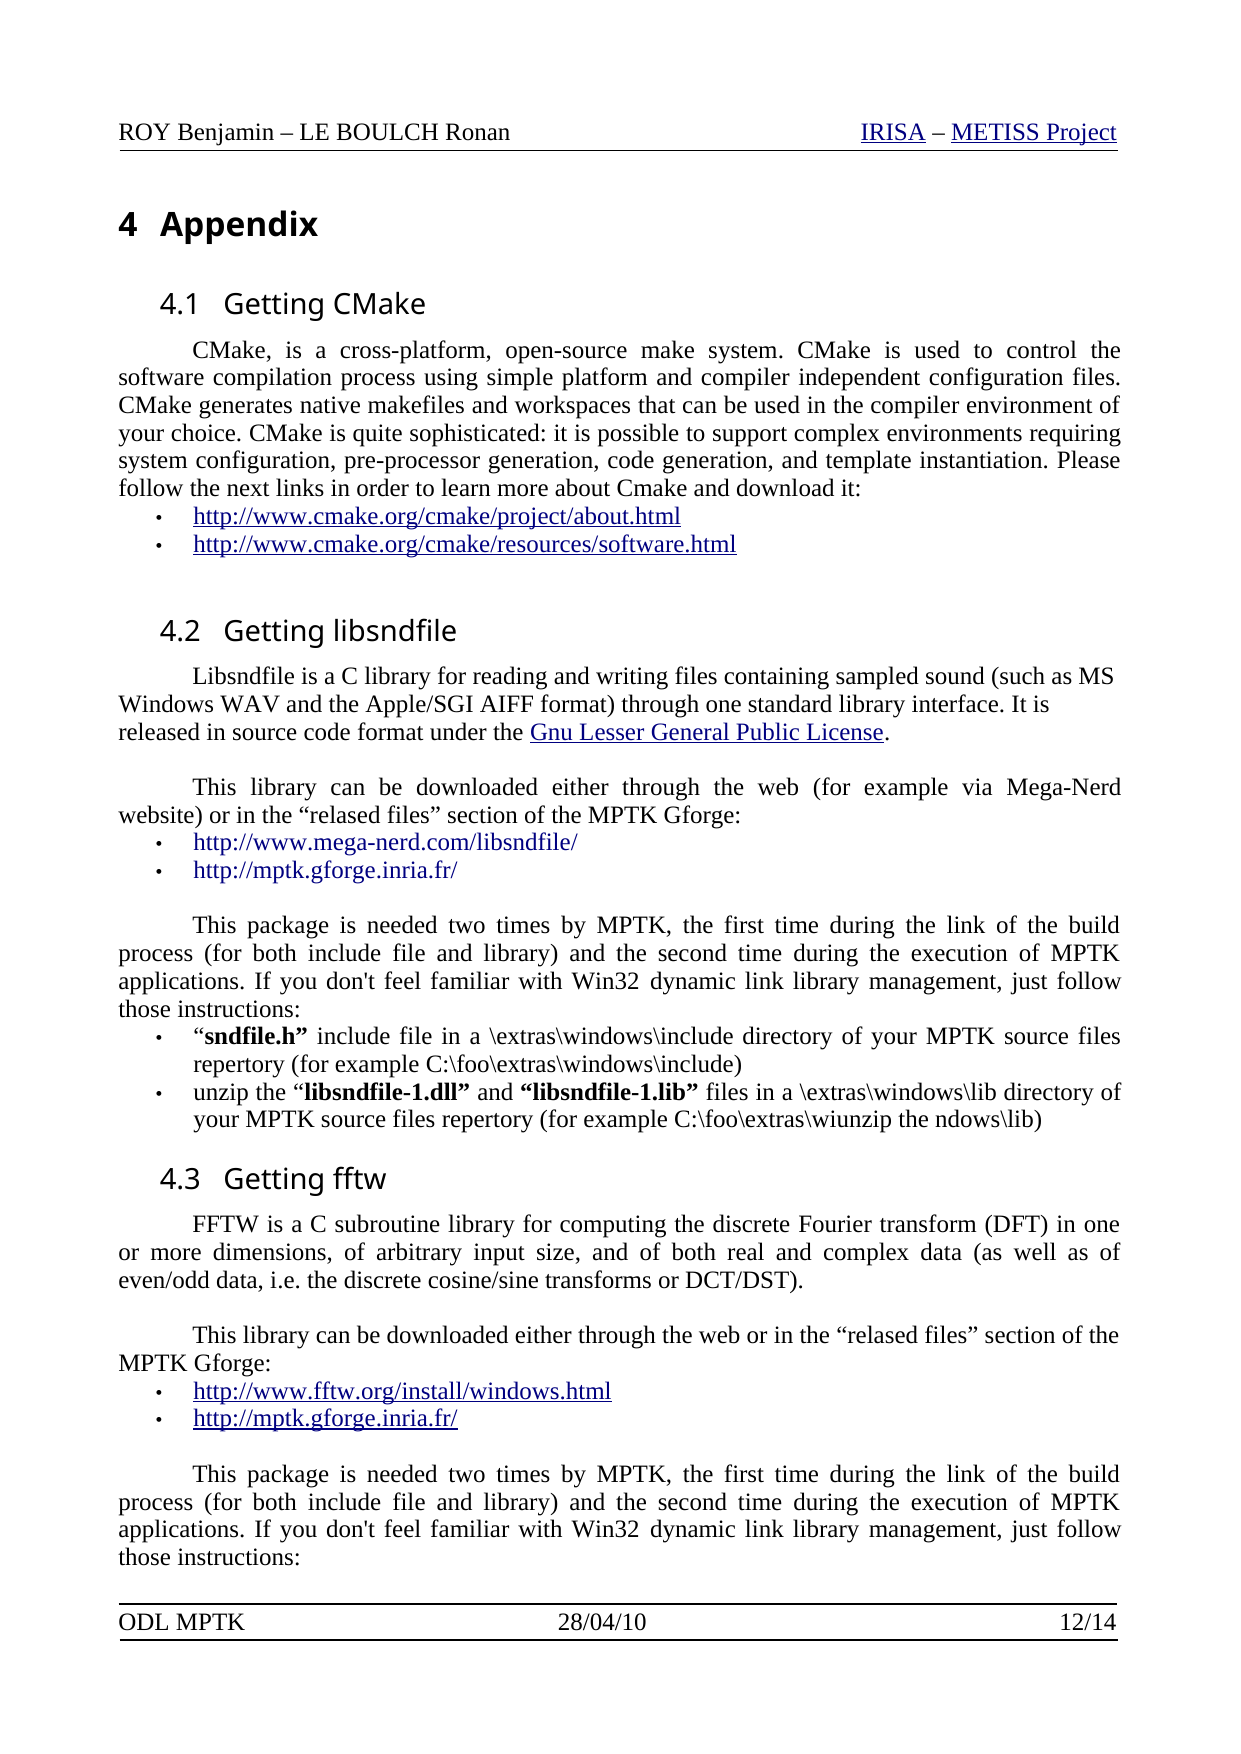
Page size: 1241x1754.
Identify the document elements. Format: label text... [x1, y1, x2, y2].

list http://www.mega-nerd.com/libsndfile/ [156, 828, 1122, 856]
text FFTW is a C subroutine library for computing the discrete Fourier transform (DFT) in one or more dimensions, of arbitrary input size, and of both real and complex data (as well as of even/odd data, i.e. the discrete cosine/sine transforms or DCT/DST). [118, 1211, 1122, 1294]
subtitle Getting fftw [118, 1158, 1122, 1198]
list http://mptk.gforge.inria.fr/ [156, 856, 1122, 884]
list http://www.cmake.org/cmake/project/about.html [156, 502, 1122, 530]
text CMake, is a cross-platform, open-source make system. CMake is used to control the software compilation process using simple platform and compiler independent configuration files. CMake generates native makefiles and workspaces that can be used in the compiler environment of your choice. CMake is quite sophisticated: it is possible to support complex environments requiring system configuration, pre-processor generation, code generation, and template instantiation. Please follow the next links in order to learn more about Cmake and download it: [118, 336, 1122, 502]
subtitle Appendix [118, 200, 1122, 246]
list http://www.cmake.org/cmake/resources/software.html [156, 530, 1122, 557]
list http://www.fftw.org/install/windows.html [156, 1377, 1122, 1404]
text This library can be downloaded either through the web (for example via Mega-Nerd website) or in the “relased files” section of the MPTK Gforge: [118, 773, 1122, 828]
subtitle Getting libsndfile [118, 610, 1122, 650]
subtitle Getting CMake [118, 283, 1122, 323]
list “sndfile.h” include file in a \extras\windows\include directory of your MPTK source files repertory (for example C:\foo\extras\windows\include) [156, 1022, 1122, 1078]
text Libsndfile is a C library for reading and writing files containing sampled sound (such as MS Windows WAV and the Apple/SGI AIFF format) through one standard library interface. It is released in source code format under the Gnu Lesser General Public License. [118, 662, 1122, 745]
text This library can be downloaded either through the web or in the “relased files” section of the MPTK Gforge: [118, 1321, 1122, 1377]
list http://mptk.gforge.inria.fr/ [156, 1404, 1122, 1432]
list unzip the “libsndfile-1.dll” and “libsndfile-1.lib” files in a \extras\windows\lib directory of your MPTK source files repertory (for example C:\foo\extras\wiunzip the ndows\lib) [156, 1078, 1122, 1133]
text This package is needed two times by MPTK, the first time during the link of the build process (for both include file and library) and the second time during the execution of MPTK applications. If you don't feel familiar with Win32 dynamic link library management, just follow those instructions: [118, 912, 1122, 1022]
text This package is needed two times by MPTK, the first time during the link of the build process (for both include file and library) and the second time during the execution of MPTK applications. If you don't feel familiar with Win32 dynamic link library management, just follow those instructions: [118, 1460, 1122, 1571]
